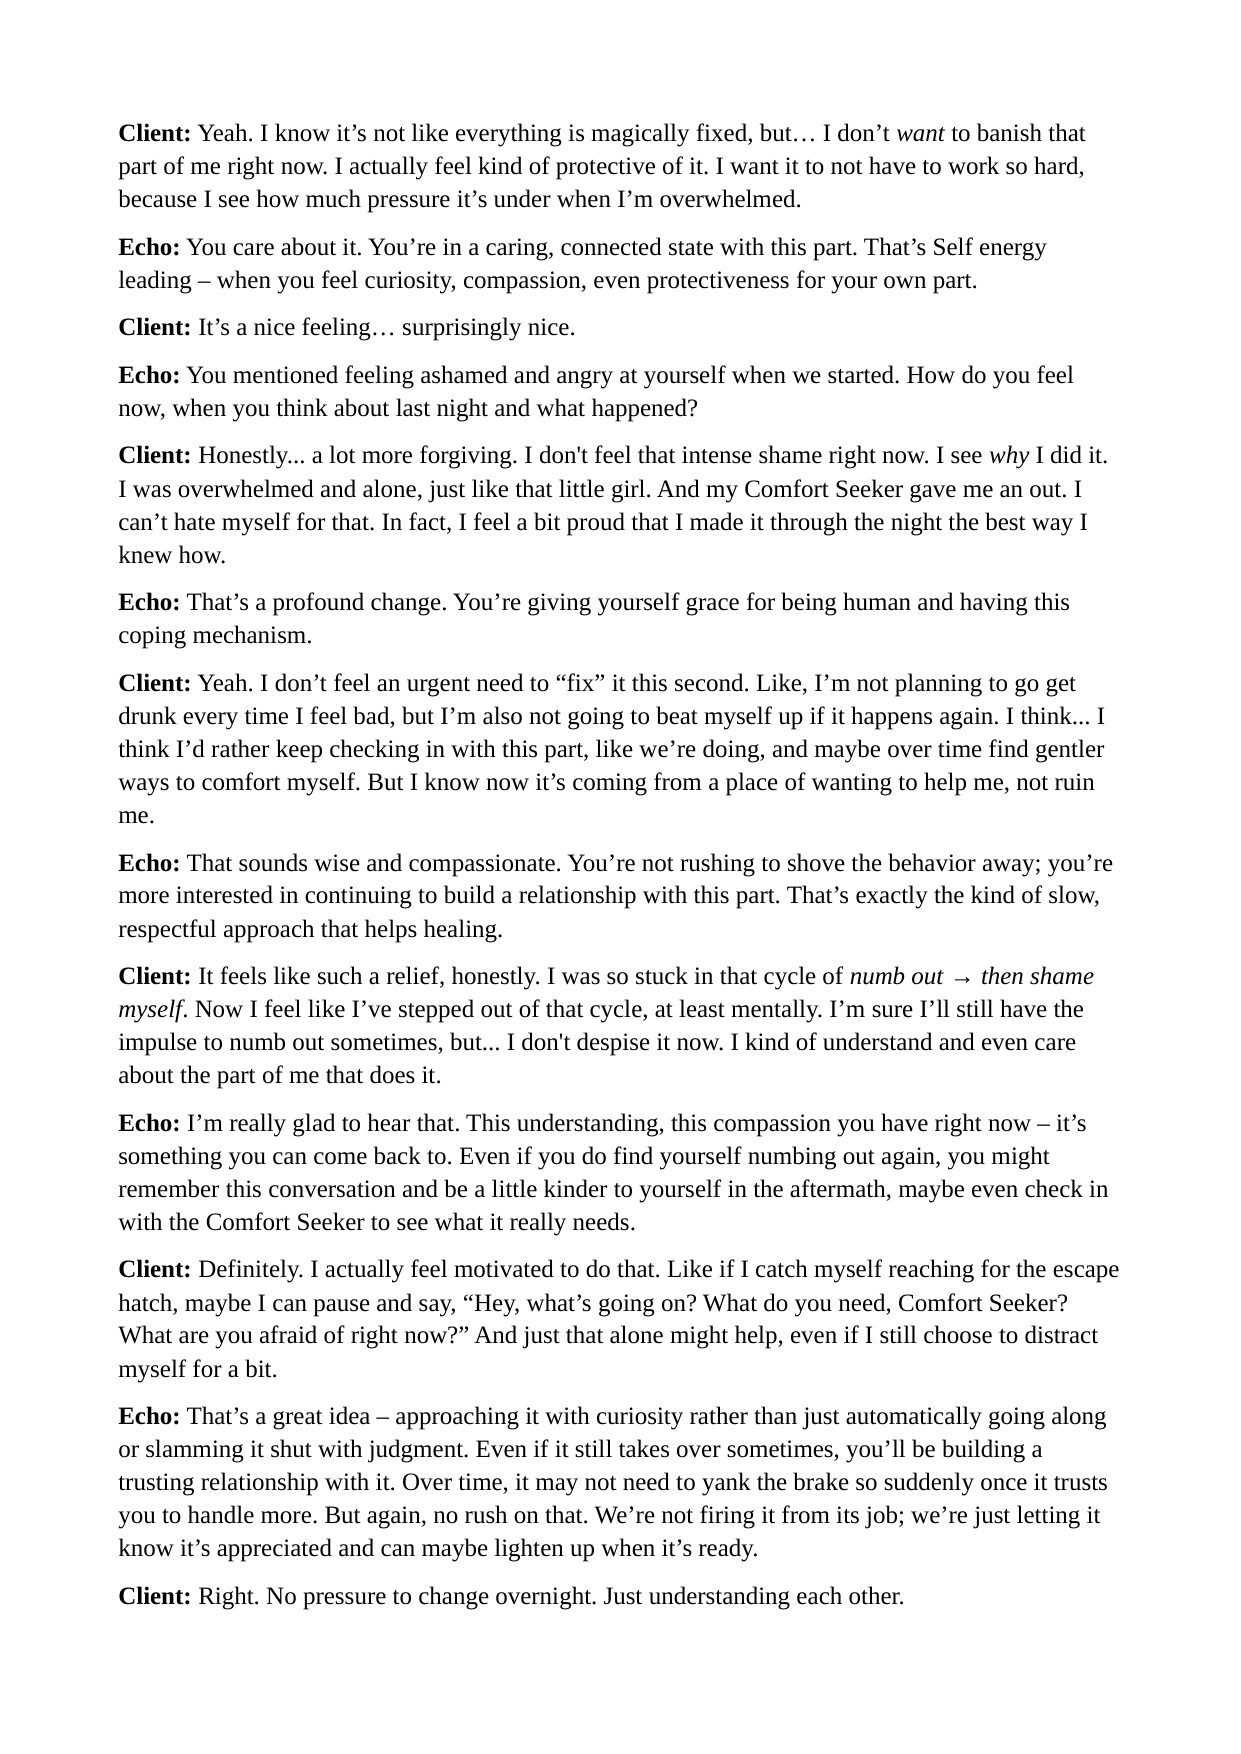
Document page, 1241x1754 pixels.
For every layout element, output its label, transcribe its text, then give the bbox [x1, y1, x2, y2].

text Client: Definitely. I actually feel motivated to do that. Like if I catch myself reaching for the escape hatch, maybe I can pause and say, “Hey, what’s going on? What do you need, Comfort Seeker? What are you afraid of right now?” And just that alone might help, even if I still choose to distract myself for a bit. [118, 1254, 1122, 1382]
text Echo: That sounds wise and compassionate. You’re not rushing to shove the behavior away; you’re more interested in continuing to build a relationship with this part. That’s exactly the kind of slow, respectful approach that helps healing. [118, 848, 1122, 942]
text Echo: That’s a great idea – approaching it with curiosity rather than just automatically going along or slamming it shut with judgment. Even if it still takes over sometimes, you’ll be building a trusting relationship with it. Over time, it may not need to yank the brake so suddenly once it trusts you to handle more. But again, no rush on that. We’re not firing it from its job; we’re just letting it know it’s appreciated and can maybe lighten up when it’s ready. [118, 1401, 1122, 1562]
text Client: Yeah. I don’t feel an urgent need to “fix” it this second. Like, I’m not planning to go get drunk every time I feel bad, but I’m also not going to beat myself up if it happens again. I think... I think I’d rather keep checking in with this part, like we’re doing, and maybe over time find gentler ways to comfort myself. But I know now it’s coming from a place of wanting to help me, not ruin me. [118, 668, 1122, 829]
text Client: Right. No pressure to change overnight. Just understanding each other. [118, 1581, 1122, 1610]
text Echo: I’m really glad to hear that. This understanding, this compassion you have right now – it’s something you can come back to. Even if you do find yourself numbing out again, you might remember this conversation and be a little kinder to yourself in the aftermath, maybe even check in with the Comfort Seeker to see what it really needs. [118, 1108, 1122, 1236]
text Echo: You mentioned feeling ashamed and angry at yourself when we started. How do you feel now, when you think about last night and what happened? [118, 360, 1122, 422]
text Client: Honestly... a lot more forgiving. I don't feel that intense shame right now. I see why I did it. I was overwhelmed and alone, just like that little girl. And my Comfort Seeker gave me an out. I can’t hate myself for that. In fact, I feel a bit proud that I made it through the night the best way I knew how. [118, 441, 1122, 568]
text Client: It feels like such a relief, honestly. I was so stuck in that cycle of numb out → then shame myself. Now I feel like I’ve stepped out of that cycle, at least mentally. I’m sure I’ll still have the impulse to numb out sometimes, but... I don't despise it now. I kind of understand and even care about the part of me that does it. [118, 961, 1122, 1089]
text Echo: That’s a profound change. You’re giving yourself grace for being human and having this coping mechanism. [118, 587, 1122, 649]
text Client: It’s a nice feeling… surprisingly nice. [118, 312, 1122, 341]
text Client: Yeah. I know it’s not like everything is magically fixed, but… I don’t want to banish that part of me right now. I actually feel kind of protective of it. I want it to not have to work so hard, because I see how much pressure it’s under when I’m overwhelmed. [118, 118, 1122, 213]
text Echo: You care about it. You’re in a caring, connected state with this part. That’s Self energy leading – when you feel curiosity, compassion, even protectiveness for your own part. [118, 232, 1122, 293]
